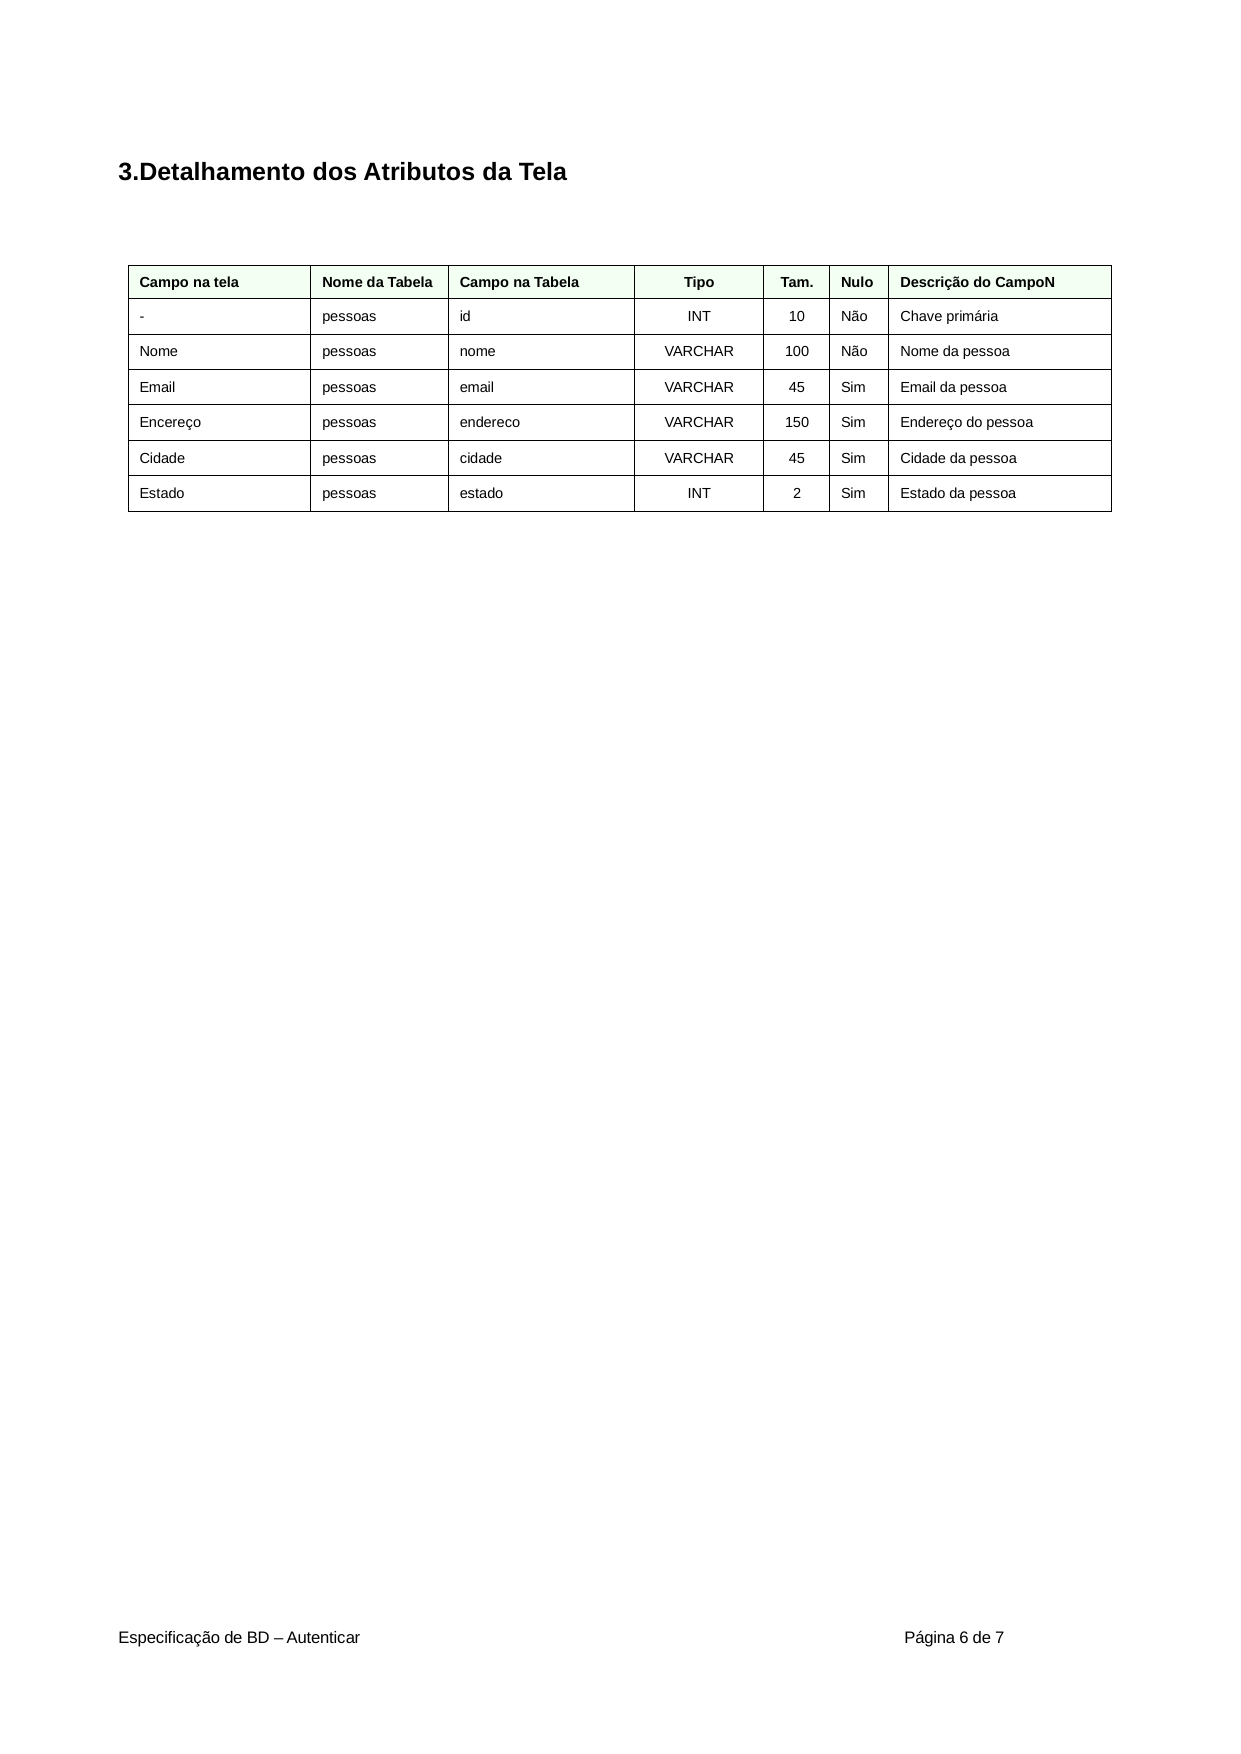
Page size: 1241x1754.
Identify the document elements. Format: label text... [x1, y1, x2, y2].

table_header Nulo [830, 266, 888, 298]
table_cell 45 [764, 441, 829, 475]
table_cell email [449, 370, 634, 404]
table_cell pessoas [311, 370, 448, 404]
table_cell endereco [449, 405, 634, 440]
table_cell Chave primária [889, 299, 1111, 333]
table_cell VARCHAR [635, 405, 763, 440]
table_header Campo na Tabela [449, 266, 634, 298]
table_cell Sim [830, 476, 888, 511]
table_cell Estado da pessoa [889, 476, 1111, 511]
table_cell pessoas [311, 335, 448, 369]
table_cell - [129, 299, 310, 333]
table_cell pessoas [311, 405, 448, 440]
table_cell Sim [830, 405, 888, 440]
table_cell pessoas [311, 476, 448, 511]
table_cell Email da pessoa [889, 370, 1111, 404]
table_cell Nome da pessoa [889, 335, 1111, 369]
table_header Tipo [635, 266, 763, 298]
table_cell Endereço do pessoa [889, 405, 1111, 440]
table_cell INT [635, 476, 763, 511]
table_cell Não [830, 335, 888, 369]
table_cell cidade [449, 441, 634, 475]
subtitle Detalhamento dos Atributos da Tela [118, 157, 1122, 186]
table_header Descrição do CampoN [889, 266, 1111, 298]
table_cell nome [449, 335, 634, 369]
table_cell INT [635, 299, 763, 333]
table_cell Não [830, 299, 888, 333]
table_cell Nome [129, 335, 310, 369]
table_cell Email [129, 370, 310, 404]
table_header Nome da Tabela [311, 266, 448, 298]
table_cell Cidade [129, 441, 310, 475]
table_cell pessoas [311, 441, 448, 475]
table_cell 2 [764, 476, 829, 511]
table_cell 150 [764, 405, 829, 440]
table_header Campo na tela [129, 266, 310, 298]
table_cell pessoas [311, 299, 448, 333]
table_header Tam. [764, 266, 829, 298]
table_cell VARCHAR [635, 441, 763, 475]
table_cell id [449, 299, 634, 333]
table_cell Cidade da pessoa [889, 441, 1111, 475]
table_cell 10 [764, 299, 829, 333]
table_cell Sim [830, 441, 888, 475]
table_cell Sim [830, 370, 888, 404]
table_cell estado [449, 476, 634, 511]
table_cell VARCHAR [635, 335, 763, 369]
table_cell Encereço [129, 405, 310, 440]
table_cell 100 [764, 335, 829, 369]
table_cell VARCHAR [635, 370, 763, 404]
table_cell 45 [764, 370, 829, 404]
table_cell Estado [129, 476, 310, 511]
